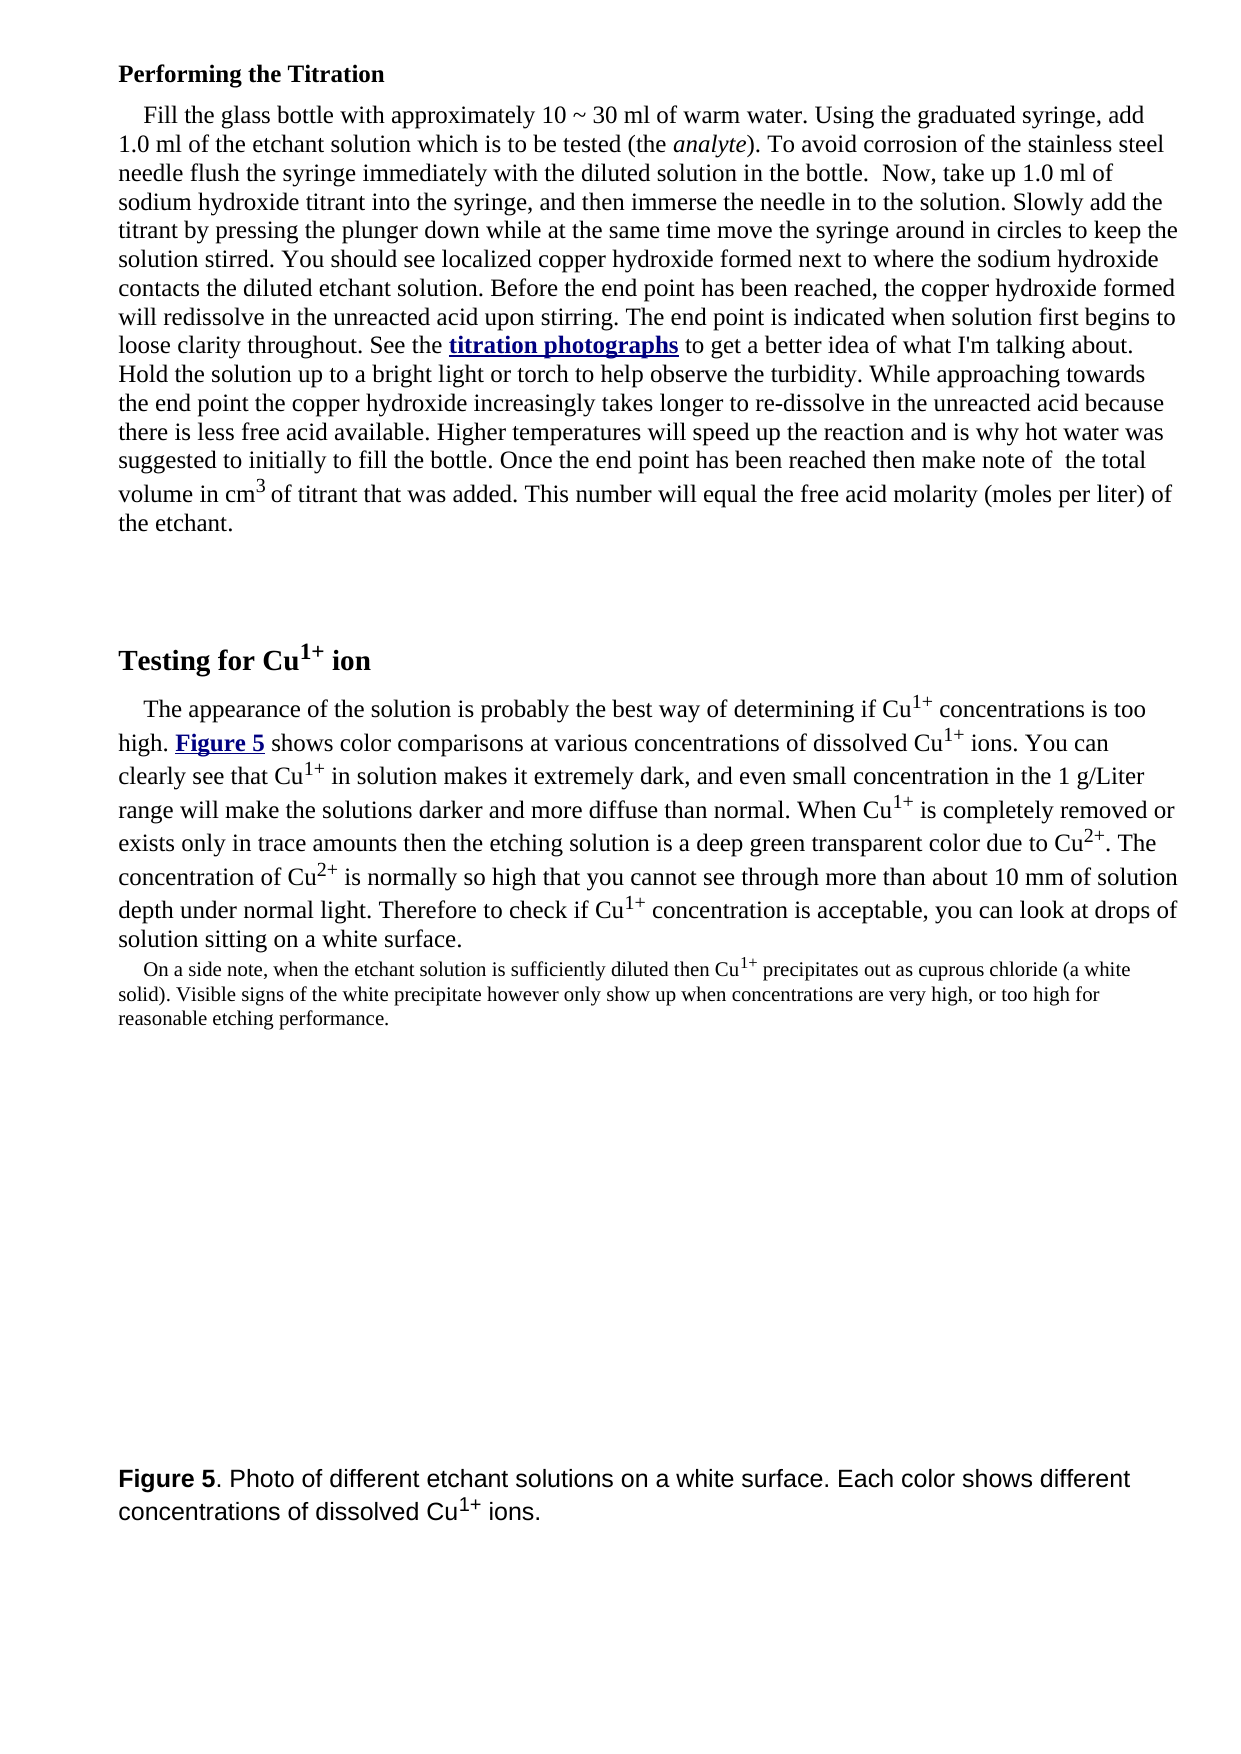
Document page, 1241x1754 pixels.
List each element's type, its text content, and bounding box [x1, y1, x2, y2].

text Fill the glass bottle with approximately 10 ~ 30 ml of warm water. Using the graduated syringe, add 1.0 ml of the etchant solution which is to be tested (the analyte). To avoid corrosion of the stainless steel needle flush the syringe immediately with the diluted solution in the bottle. Now, take up 1.0 ml of sodium hydroxide titrant into the syringe, and then immerse the needle in to the solution. Slowly add the titrant by pressing the plunger down while at the same time move the syringe around in circles to keep the solution stirred. You should see localized copper hydroxide formed next to where the sodium hydroxide contacts the diluted etchant solution. Before the end point has been reached, the copper hydroxide formed will redissolve in the unreacted acid upon stirring. The end point is indicated when solution first begins to loose clarity throughout. See the titration photographs to get a better idea of what I'm talking about. Hold the solution up to a bright light or torch to help observe the turbidity. While approaching towards the end point the copper hydroxide increasingly takes longer to re-dissolve in the unreacted acid because there is less free acid available. Higher temperatures will speed up the reaction and is why hot water was suggested to initially to fill the bottle. Once the end point has been reached then make note of the total volume in cm3 of titrant that was added. This number will equal the free acid molarity (moles per liter) of the etchant. [118, 100, 1181, 594]
text The appearance of the solution is probably the best way of determining if Cu1+ concentrations is too high. Figure 5 shows color comparisons at various concentrations of dissolved Cu1+ ions. You can clearly see that Cu1+ in solution makes it extremely dark, and even small concentration in the 1 g/Liter range will make the solutions darker and more diffuse than normal. When Cu1+ is completely removed or exists only in trace amounts then the etching solution is a deep green transparent color due to Cu2+. The concentration of Cu2+ is normally so high that you cannot see through more than about 10 mm of solution depth under normal light. Therefore to check if Cu1+ concentration is acceptable, you can look at drops of solution sitting on a white surface. On a side note, when the etchant solution is sufficiently diluted then Cu1+ precipitates out as cuprous chloride (a white solid). Visible signs of the white precipitate however only show up when concentrations are very high, or too high for reasonable etching performance. Figure 5. Photo of different etchant solutions on a white surface. Each color shows different concentrations of dissolved Cu1+ ions. [118, 689, 1181, 1612]
subtitle Testing for Cu1+ ion [118, 638, 1181, 677]
subtitle Performing the Titration [118, 59, 1181, 88]
